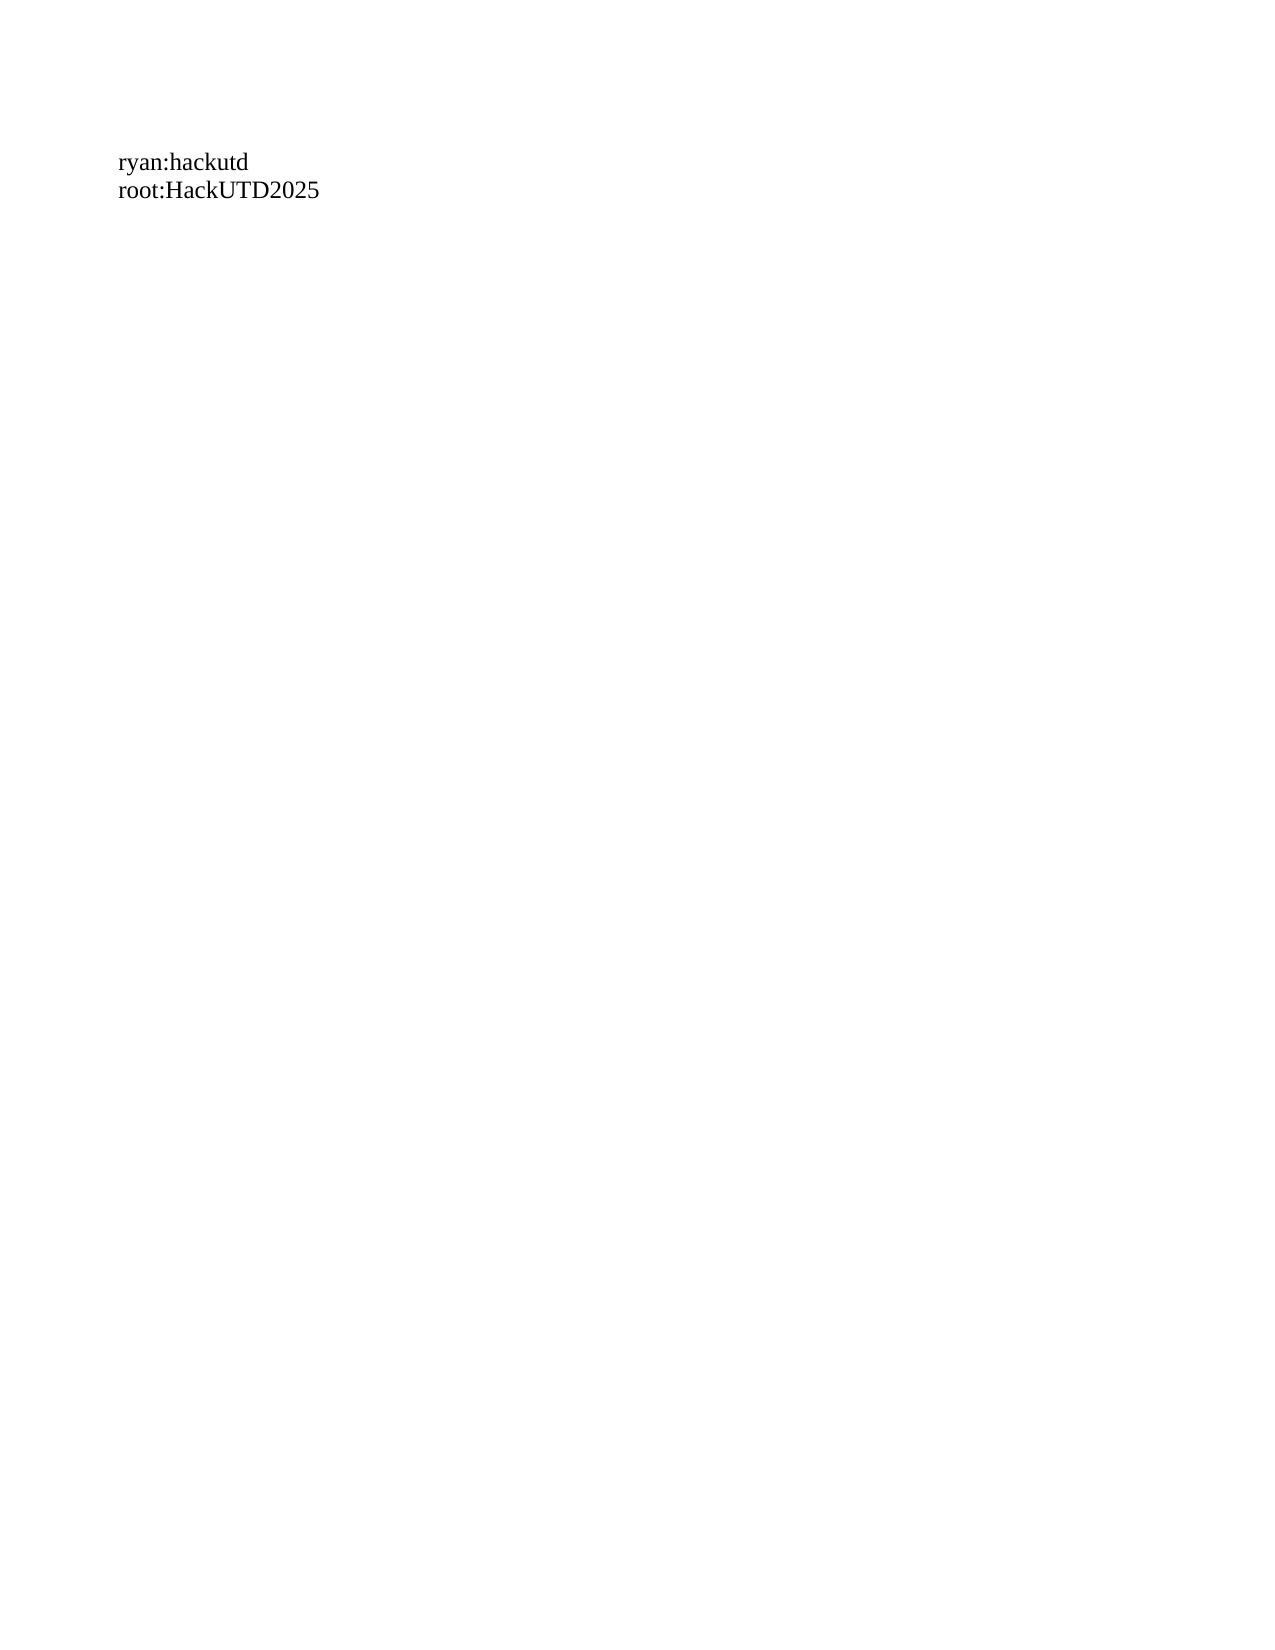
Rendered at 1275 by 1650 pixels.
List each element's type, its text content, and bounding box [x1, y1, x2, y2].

text ryan:hackutd [118, 147, 1157, 176]
text root:HackUTD2025 [118, 176, 1157, 204]
